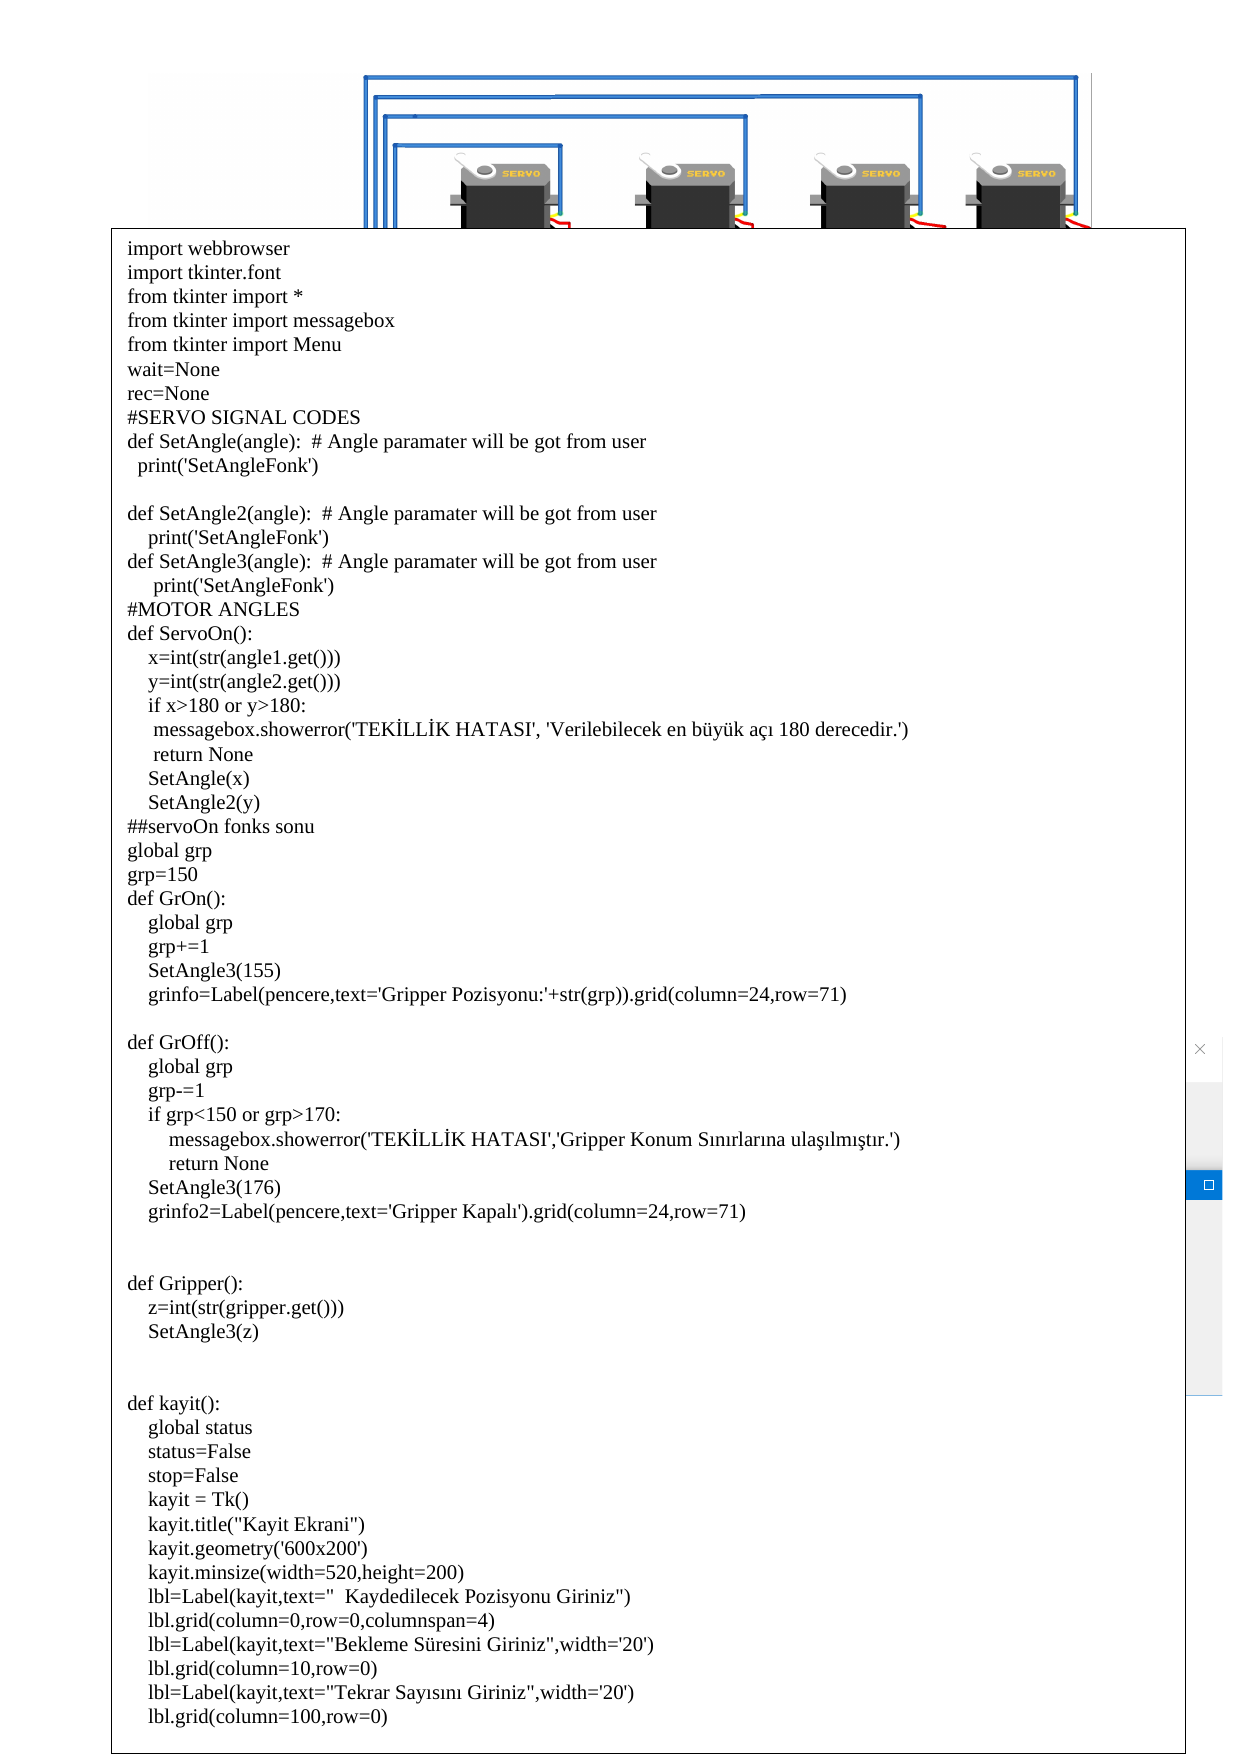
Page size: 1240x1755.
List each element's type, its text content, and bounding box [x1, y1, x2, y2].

text def SetAngle3(angle): # Angle paramater will be got from user [127, 549, 1170, 573]
text global grp [127, 1054, 1170, 1078]
text rec=None [127, 381, 1170, 404]
text grp-=1 [127, 1078, 1170, 1102]
text messagebox.showerror('TEKİLLİK HATASI','Gripper Konum Sınırlarına ulaşılmıştır.') [127, 1126, 1170, 1151]
text wait=None [127, 356, 1170, 381]
text print('SetAngleFonk') [127, 453, 1170, 477]
text def SetAngle2(angle): # Angle paramater will be got from user [127, 501, 1170, 525]
text print('SetAngleFonk') [127, 525, 1170, 549]
text from tkinter import * [127, 284, 1170, 308]
text SetAngle3(z) [127, 1319, 1170, 1343]
text global grp [127, 910, 1170, 934]
text def SetAngle(angle): # Angle paramater will be got from user [127, 429, 1170, 453]
text kayit.geometry('600x200') [127, 1536, 1170, 1559]
text global grp [127, 838, 1170, 862]
text def GrOn(): [127, 886, 1170, 910]
text import webbrowser [127, 236, 1170, 260]
text if x>180 or y>180: [127, 693, 1170, 717]
text stop=False [127, 1463, 1170, 1487]
text global status [127, 1415, 1170, 1439]
text grinfo2=Label(pencere,text='Gripper Kapalı').grid(column=24,row=71) [127, 1199, 1170, 1223]
text import tkinter.font [127, 260, 1170, 284]
text SetAngle(x) [127, 766, 1170, 789]
text lbl.grid(column=10,row=0) [127, 1656, 1170, 1680]
text lbl.grid(column=0,row=0,columnspan=4) [127, 1608, 1170, 1632]
text from tkinter import Menu [127, 332, 1170, 356]
text Python Kodları [112, 229, 1185, 1753]
text grp=150 [127, 862, 1170, 886]
text return None [127, 741, 1170, 766]
text kayit.minsize(width=520,height=200) [127, 1559, 1170, 1584]
text lbl=Label(kayit,text="Bekleme Süresini Giriniz",width='20') [127, 1632, 1170, 1656]
text #SERVO SIGNAL CODES [127, 404, 1170, 429]
text if grp<150 or grp>170: [127, 1102, 1170, 1126]
text x=int(str(angle1.get())) [127, 645, 1170, 669]
text lbl=Label(kayit,text=" Kaydedilecek Pozisyonu Giriniz") [127, 1584, 1170, 1608]
text ##servoOn fonks sonu [127, 814, 1170, 838]
text kayit.title("Kayit Ekrani") [127, 1511, 1170, 1536]
text def Gripper(): [127, 1271, 1170, 1295]
text kayit = Tk() [127, 1487, 1170, 1511]
text y=int(str(angle2.get())) [127, 669, 1170, 693]
text print('SetAngleFonk') [127, 573, 1170, 597]
text z=int(str(gripper.get())) [127, 1295, 1170, 1319]
text def GrOff(): [127, 1030, 1170, 1054]
text status=False [127, 1439, 1170, 1463]
text #MOTOR ANGLES [127, 597, 1170, 621]
text return None [127, 1151, 1170, 1174]
text grinfo=Label(pencere,text='Gripper Pozisyonu:'+str(grp)).grid(column=24,row=71) [127, 982, 1170, 1006]
text lbl.grid(column=100,row=0) [127, 1704, 1170, 1728]
text lbl=Label(kayit,text="Tekrar Sayısını Giriniz",width='20') [127, 1680, 1170, 1704]
text grp+=1 [127, 934, 1170, 958]
text SetAngle3(176) [127, 1174, 1170, 1199]
text from tkinter import messagebox [127, 308, 1170, 332]
text def ServoOn(): [127, 621, 1170, 645]
text def kayit(): [127, 1391, 1170, 1415]
text SetAngle3(155) [127, 958, 1170, 982]
text SetAngle2(y) [127, 789, 1170, 814]
text messagebox.showerror('TEKİLLİK HATASI', 'Verilebilecek en büyük açı 180 derecedir.') [127, 717, 1170, 741]
